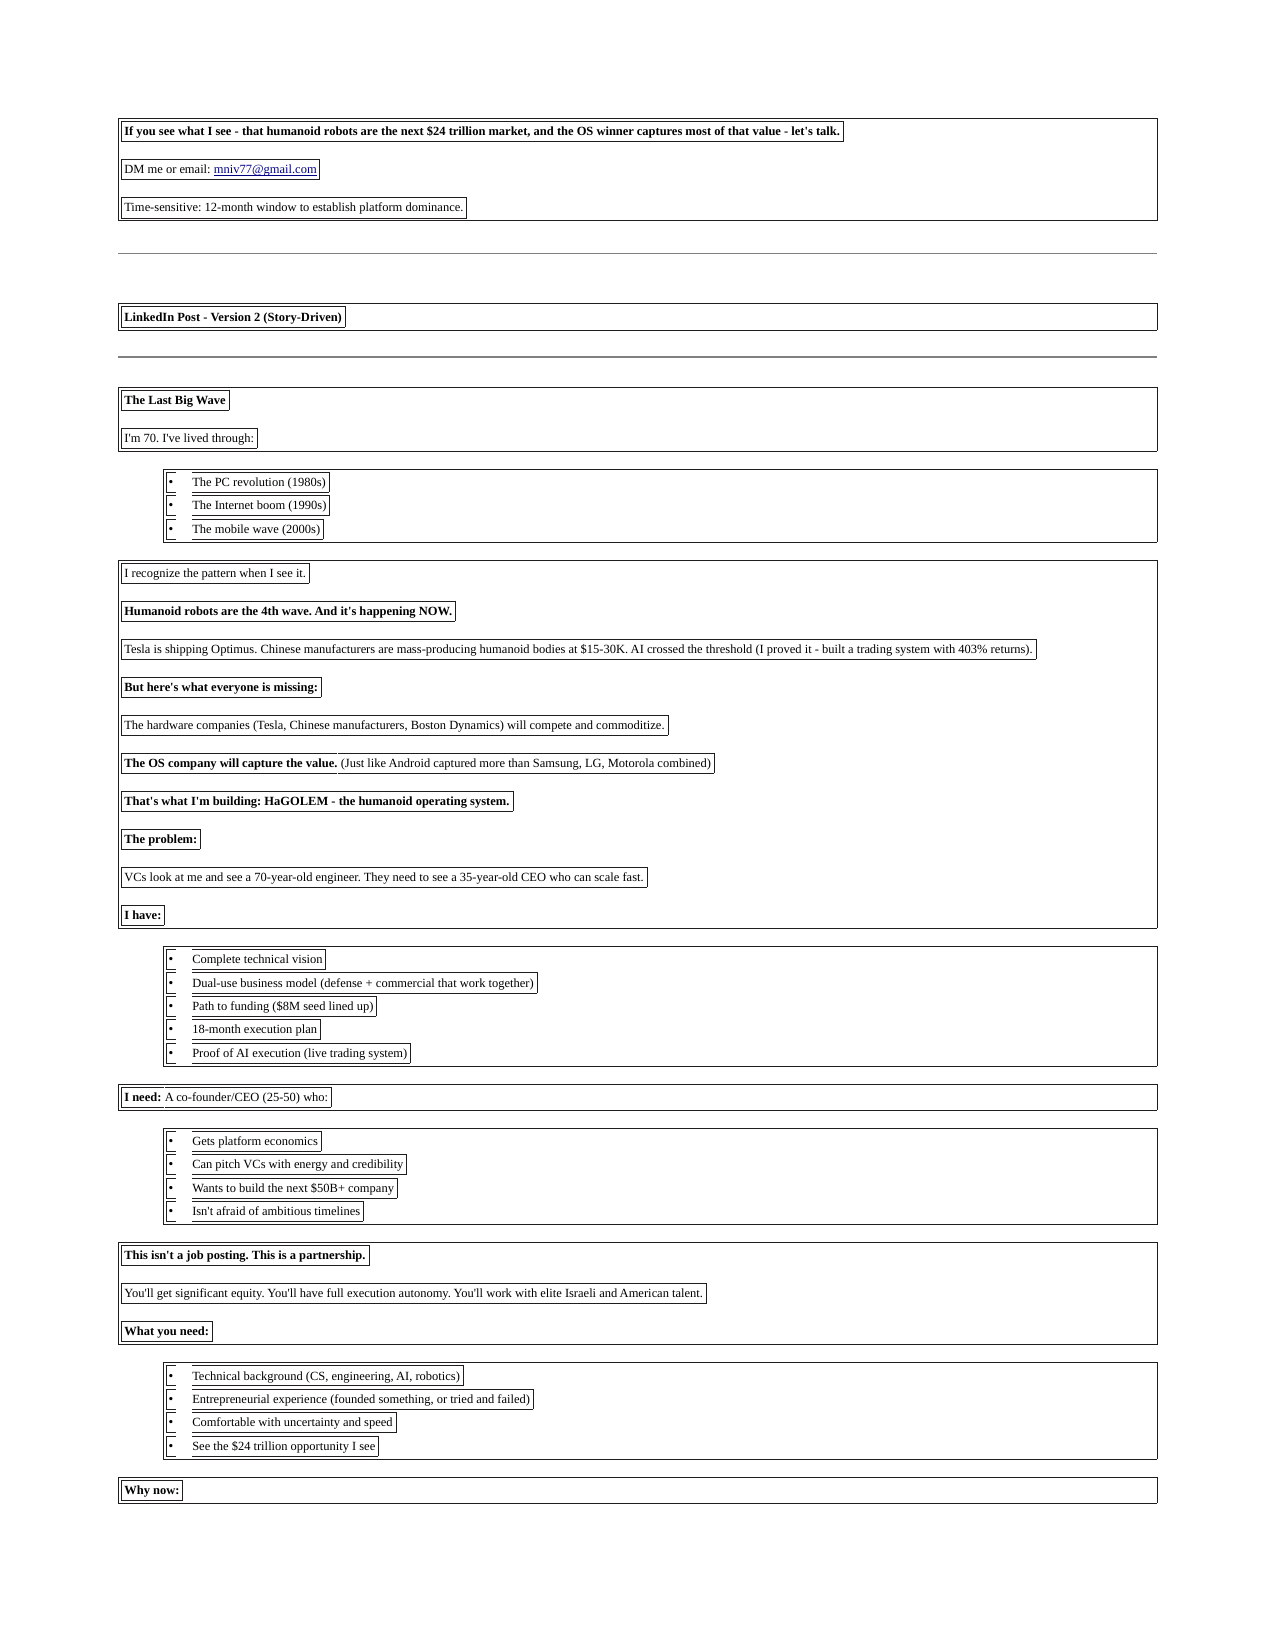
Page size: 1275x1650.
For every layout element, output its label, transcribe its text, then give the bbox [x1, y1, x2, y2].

list Wants to build the next $50B+ company [164, 1174, 1157, 1198]
list Gets platform economics [164, 1129, 1157, 1151]
list Complete technical vision [164, 947, 1157, 969]
list See the $24 trillion opportunity I see [164, 1432, 1157, 1459]
text Time-sensitive: 12-month window to establish platform dominance. [119, 194, 1157, 220]
text What you need: [119, 1318, 1157, 1344]
text The OS company will capture the value. (Just like Android captured more than Samsung, LG, Motorola combined) [119, 750, 1157, 773]
list 18-month execution plan [164, 1016, 1157, 1039]
text But here's what everyone is missing: [119, 674, 1157, 697]
list Isn't afraid of ambitious timelines [164, 1198, 1157, 1224]
text You'll get significant equity. You'll have full execution autonomy. You'll work with elite Israeli and American talent. [119, 1280, 1157, 1303]
subtitle LinkedIn Post - Version 2 (Story-Driven) [119, 304, 1157, 330]
list The Internet boom (1990s) [164, 492, 1157, 516]
text That's what I'm building: HaGOLEM - the humanoid operating system. [119, 788, 1157, 811]
list Comfortable with uncertainty and speed [164, 1409, 1157, 1432]
list The mobile wave (2000s) [164, 516, 1157, 542]
list Path to funding ($8M seed lined up) [164, 993, 1157, 1016]
list Technical background (CS, engineering, AI, robotics) [164, 1363, 1157, 1386]
list Can pitch VCs with energy and credibility [164, 1151, 1157, 1174]
text VCs look at me and see a 70-year-old engineer. They need to see a 35-year-old CEO who can scale fast. [119, 864, 1157, 887]
text This isn't a job posting. This is a partnership. [119, 1243, 1157, 1266]
text I have: [119, 902, 1157, 928]
list The PC revolution (1980s) [164, 470, 1157, 492]
text The problem: [119, 826, 1157, 849]
text The Last Big Wave [119, 388, 1157, 410]
text Why now: [119, 1478, 1157, 1503]
text I recognize the pattern when I see it. [119, 561, 1157, 583]
text DM me or email: mniv77@gmail.com [119, 156, 1157, 179]
list Proof of AI execution (live trading system) [164, 1039, 1157, 1066]
text Tesla is shipping Optimus. Chinese manufacturers are mass-producing humanoid bodies at $15-30K. AI crossed the threshold (I proved it - built a trading system with 403% returns). [119, 636, 1157, 659]
text Humanoid robots are the 4th wave. And it's happening NOW. [119, 598, 1157, 621]
text If you see what I see - that humanoid robots are the next $24 trillion market, and the OS winner captures most of that value - let's talk. [119, 119, 1157, 142]
list Entrepreneurial experience (founded something, or tried and failed) [164, 1386, 1157, 1409]
text I'm 70. I've lived through: [119, 424, 1157, 451]
list Dual-use business model (defense + commercial that work together) [164, 969, 1157, 993]
text The hardware companies (Tesla, Chinese manufacturers, Boston Dynamics) will compete and commoditize. [119, 712, 1157, 735]
text I need: A co-founder/CEO (25-50) who: [119, 1085, 1157, 1110]
